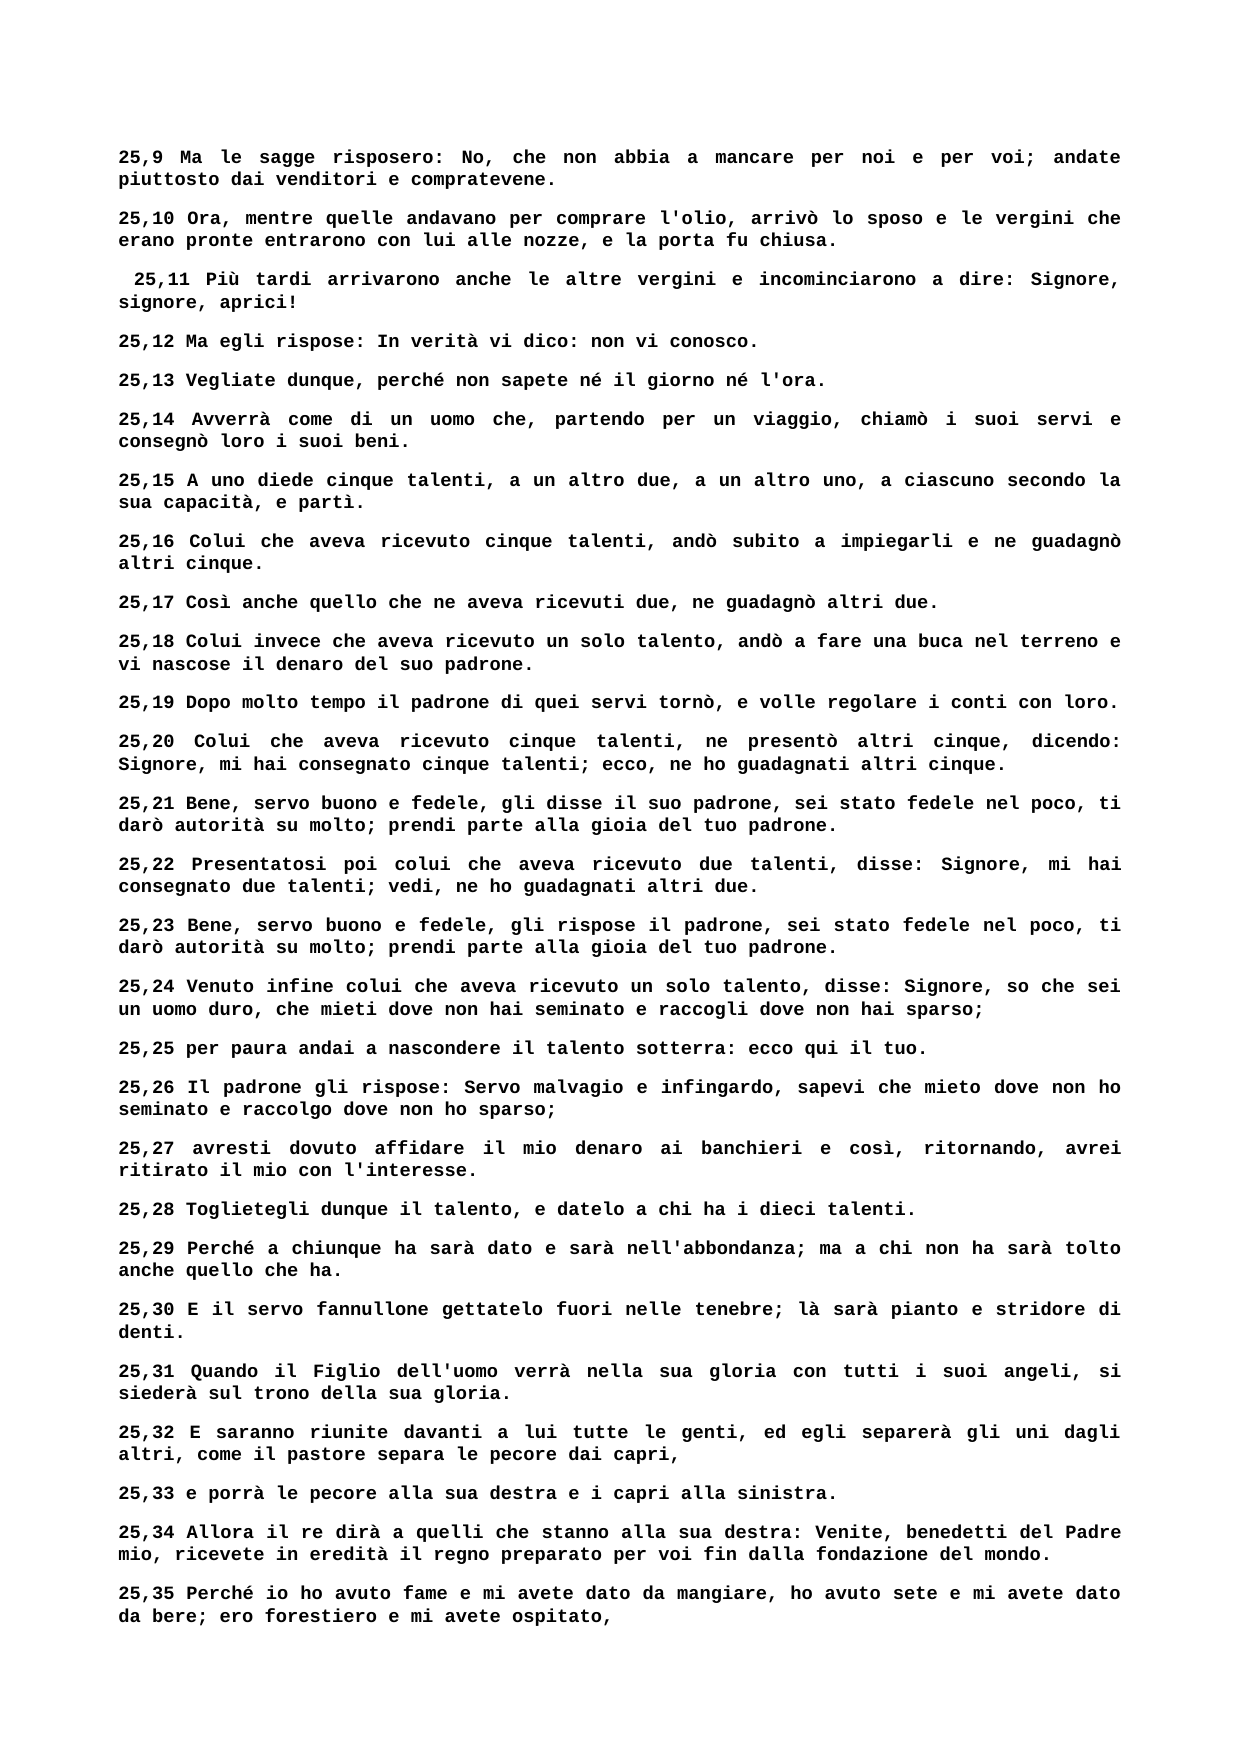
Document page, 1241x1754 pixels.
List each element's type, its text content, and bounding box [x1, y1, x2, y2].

text 25,22 Presentatosi poi colui che aveva ricevuto due talenti, disse: Signore, mi hai consegnato due talenti; vedi, ne ho guadagnati altri due. [118, 855, 1122, 898]
text 25,32 E saranno riunite davanti a lui tutte le genti, ed egli separerà gli uni dagli altri, come il pastore separa le pecore dai capri, [118, 1423, 1122, 1466]
text 25,27 avresti dovuto affidare il mio denaro ai banchieri e così, ritornando, avrei ritirato il mio con l'interesse. [118, 1139, 1122, 1182]
text 25,24 Venuto infine colui che aveva ricevuto un solo talento, disse: Signore, so che sei un uomo duro, che mieti dove non hai seminato e raccogli dove non hai sparso; [118, 977, 1122, 1021]
text 25,30 E il servo fannullone gettatelo fuori nelle tenebre; là sarà pianto e stridore di denti. [118, 1300, 1122, 1344]
text 25,9 Ma le sagge risposero: No, che non abbia a mancare per noi e per voi; andate piuttosto dai venditori e compratevene. [118, 148, 1122, 191]
text 25,29 Perché a chiunque ha sarà dato e sarà nell'abbondanza; ma a chi non ha sarà tolto anche quello che ha. [118, 1239, 1122, 1282]
text 25,35 Perché io ho avuto fame e mi avete dato da mangiare, ho avuto sete e mi avete dato da bere; ero forestiero e mi avete ospitato, [118, 1584, 1122, 1628]
text 25,28 Toglietegli dunque il talento, e datelo a chi ha i dieci talenti. [118, 1200, 1122, 1221]
text 25,33 e porrà le pecore alla sua destra e i capri alla sinistra. [118, 1484, 1122, 1505]
text 25,23 Bene, servo buono e fedele, gli rispose il padrone, sei stato fedele nel poco, ti darò autorità su molto; prendi parte alla gioia del tuo padrone. [118, 916, 1122, 959]
text 25,26 Il padrone gli rispose: Servo malvagio e infingardo, sapevi che mieto dove non ho seminato e raccolgo dove non ho sparso; [118, 1077, 1122, 1121]
text 25,13 Vegliate dunque, perché non sapete né il giorno né l'ora. [118, 370, 1122, 392]
text 25,16 Colui che aveva ricevuto cinque talenti, andò subito a impiegarli e ne guadagnò altri cinque. [118, 532, 1122, 575]
text 25,21 Bene, servo buono e fedele, gli disse il suo padrone, sei stato fedele nel poco, ti darò autorità su molto; prendi parte alla gioia del tuo padrone. [118, 793, 1122, 837]
text 25,15 A uno diede cinque talenti, a un altro due, a un altro uno, a ciascuno secondo la sua capacità, e partì. [118, 471, 1122, 514]
text 25,14 Avverrà come di un uomo che, partendo per un viaggio, chiamò i suoi servi e consegnò loro i suoi beni. [118, 409, 1122, 453]
text 25,10 Ora, mentre quelle andavano per comprare l'olio, arrivò lo sposo e le vergini che erano pronte entrarono con lui alle nozze, e la porta fu chiusa. [118, 209, 1122, 252]
text 25,11 Più tardi arrivarono anche le altre vergini e incominciarono a dire: Signore, signore, aprici! [118, 270, 1122, 314]
text 25,19 Dopo molto tempo il padrone di quei servi tornò, e volle regolare i conti con loro. [118, 693, 1122, 714]
text 25,12 Ma egli rispose: In verità vi dico: non vi conosco. [118, 331, 1122, 353]
text 25,20 Colui che aveva ricevuto cinque talenti, ne presentò altri cinque, dicendo: Signore, mi hai consegnato cinque talenti; ecco, ne ho guadagnati altri cinque. [118, 732, 1122, 776]
text 25,31 Quando il Figlio dell'uomo verrà nella sua gloria con tutti i suoi angeli, si siederà sul trono della sua gloria. [118, 1361, 1122, 1405]
text 25,34 Allora il re dirà a quelli che stanno alla sua destra: Venite, benedetti del Padre mio, ricevete in eredità il regno preparato per voi fin dalla fondazione del mondo. [118, 1523, 1122, 1566]
text 25,25 per paura andai a nascondere il talento sotterra: ecco qui il tuo. [118, 1038, 1122, 1060]
text 25,18 Colui invece che aveva ricevuto un solo talento, andò a fare una buca nel terreno e vi nascose il denaro del suo padrone. [118, 632, 1122, 676]
text 25,17 Così anche quello che ne aveva ricevuti due, ne guadagnò altri due. [118, 593, 1122, 614]
